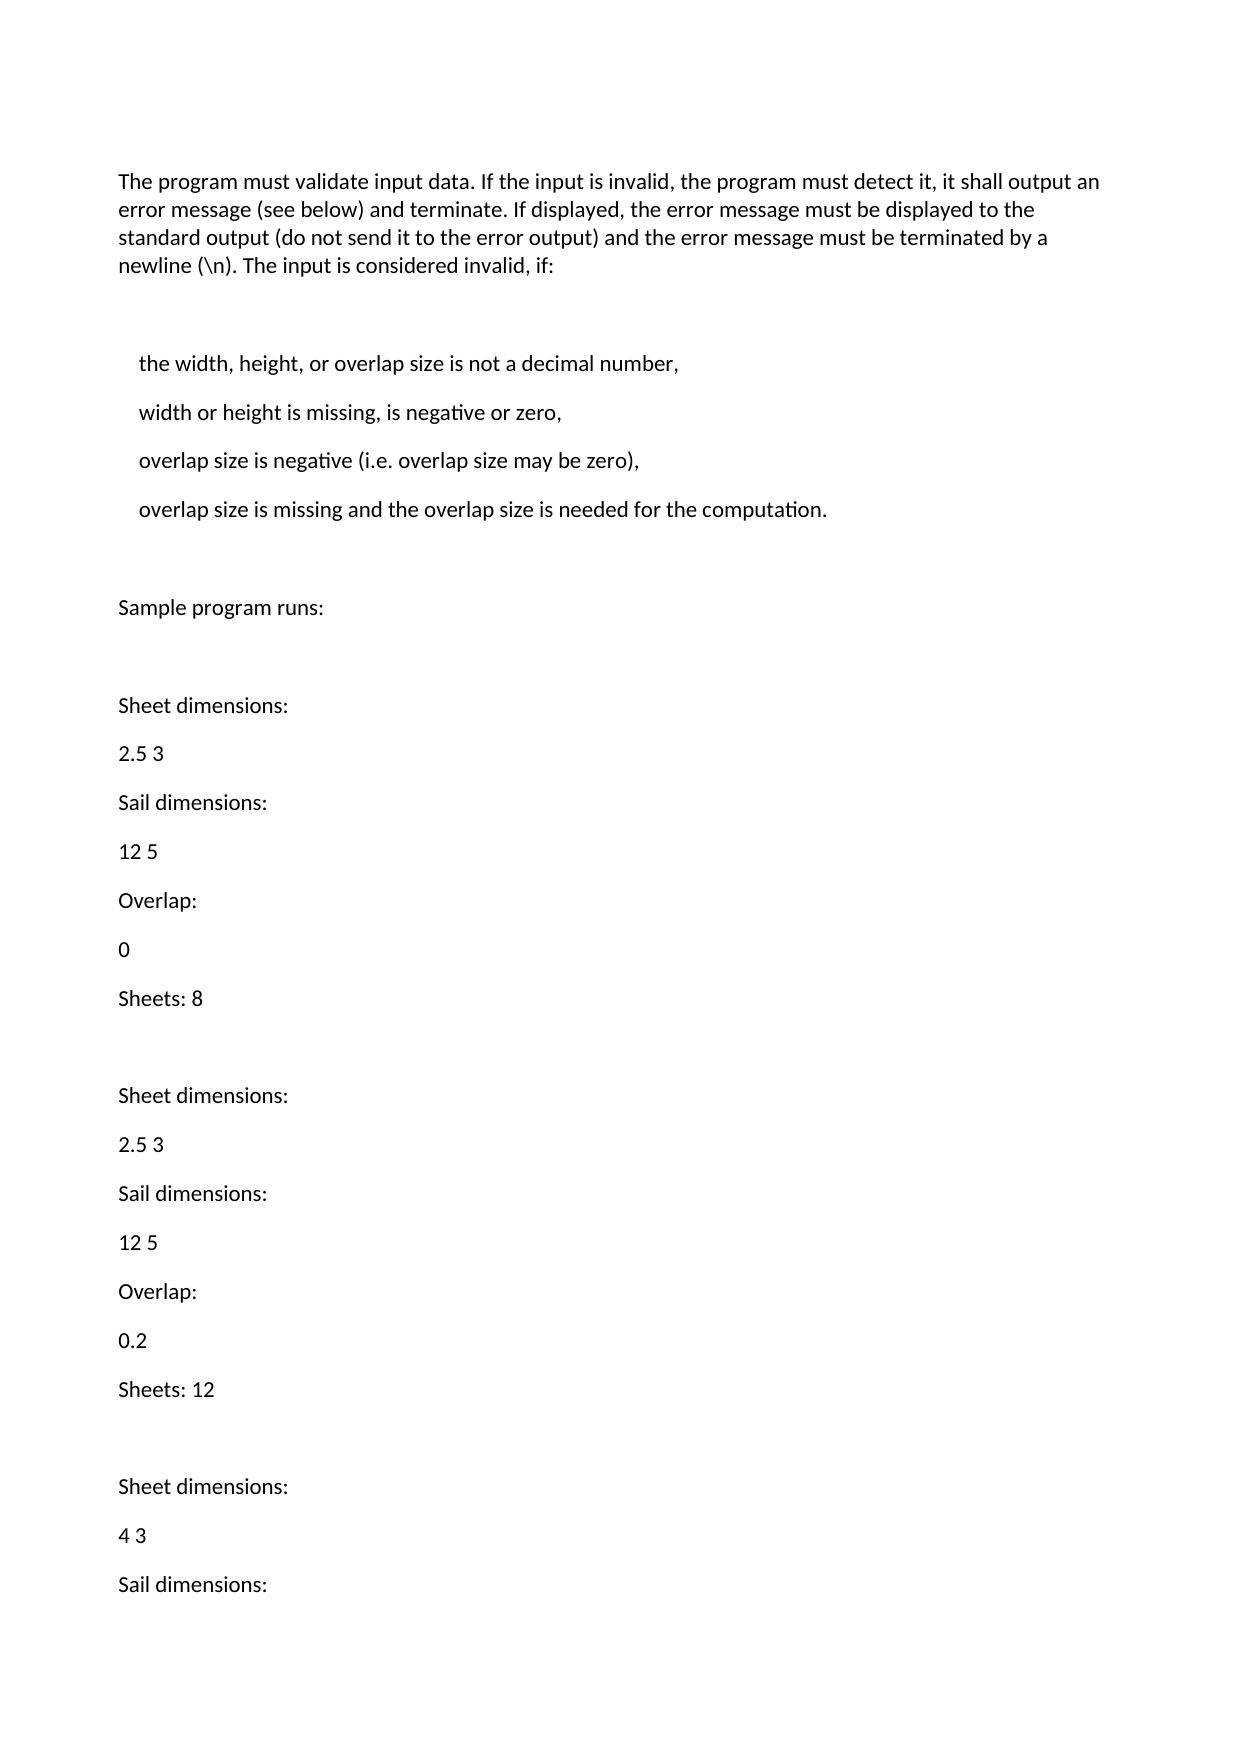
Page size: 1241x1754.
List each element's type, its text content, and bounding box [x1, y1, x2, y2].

text Overlap: [118, 886, 1122, 914]
text 2.5 3 [118, 1130, 1122, 1158]
text 2.5 3 [118, 739, 1122, 768]
text Overlap: [118, 1277, 1122, 1305]
text Sheets: 8 [118, 984, 1122, 1012]
text 12 5 [118, 837, 1122, 865]
text width or height is missing, is negative or zero, [118, 398, 1122, 426]
text the width, height, or overlap size is not a decimal number, [118, 349, 1122, 377]
text overlap size is missing and the overlap size is needed for the computation. [118, 495, 1122, 523]
text Sheet dimensions: [118, 1082, 1122, 1109]
text Sheet dimensions: [118, 691, 1122, 719]
text Sail dimensions: [118, 788, 1122, 816]
text 4 3 [118, 1521, 1122, 1549]
text overlap size is negative (i.e. overlap size may be zero), [118, 446, 1122, 474]
text Sheets: 12 [118, 1375, 1122, 1403]
text Sail dimensions: [118, 1179, 1122, 1207]
text 0 [118, 935, 1122, 963]
text Sail dimensions: [118, 1570, 1122, 1598]
text The program must validate input data. If the input is invalid, the program must detect it, it shall output an error message (see below) and terminate. If displayed, the error message must be displayed to the standard output (do not send it to the error output) and the error message must be terminated by a newline (\n). The input is considered invalid, if: [118, 167, 1122, 279]
text 0.2 [118, 1326, 1122, 1354]
text Sheet dimensions: [118, 1472, 1122, 1500]
text 12 5 [118, 1228, 1122, 1256]
text Sample program runs: [118, 593, 1122, 621]
